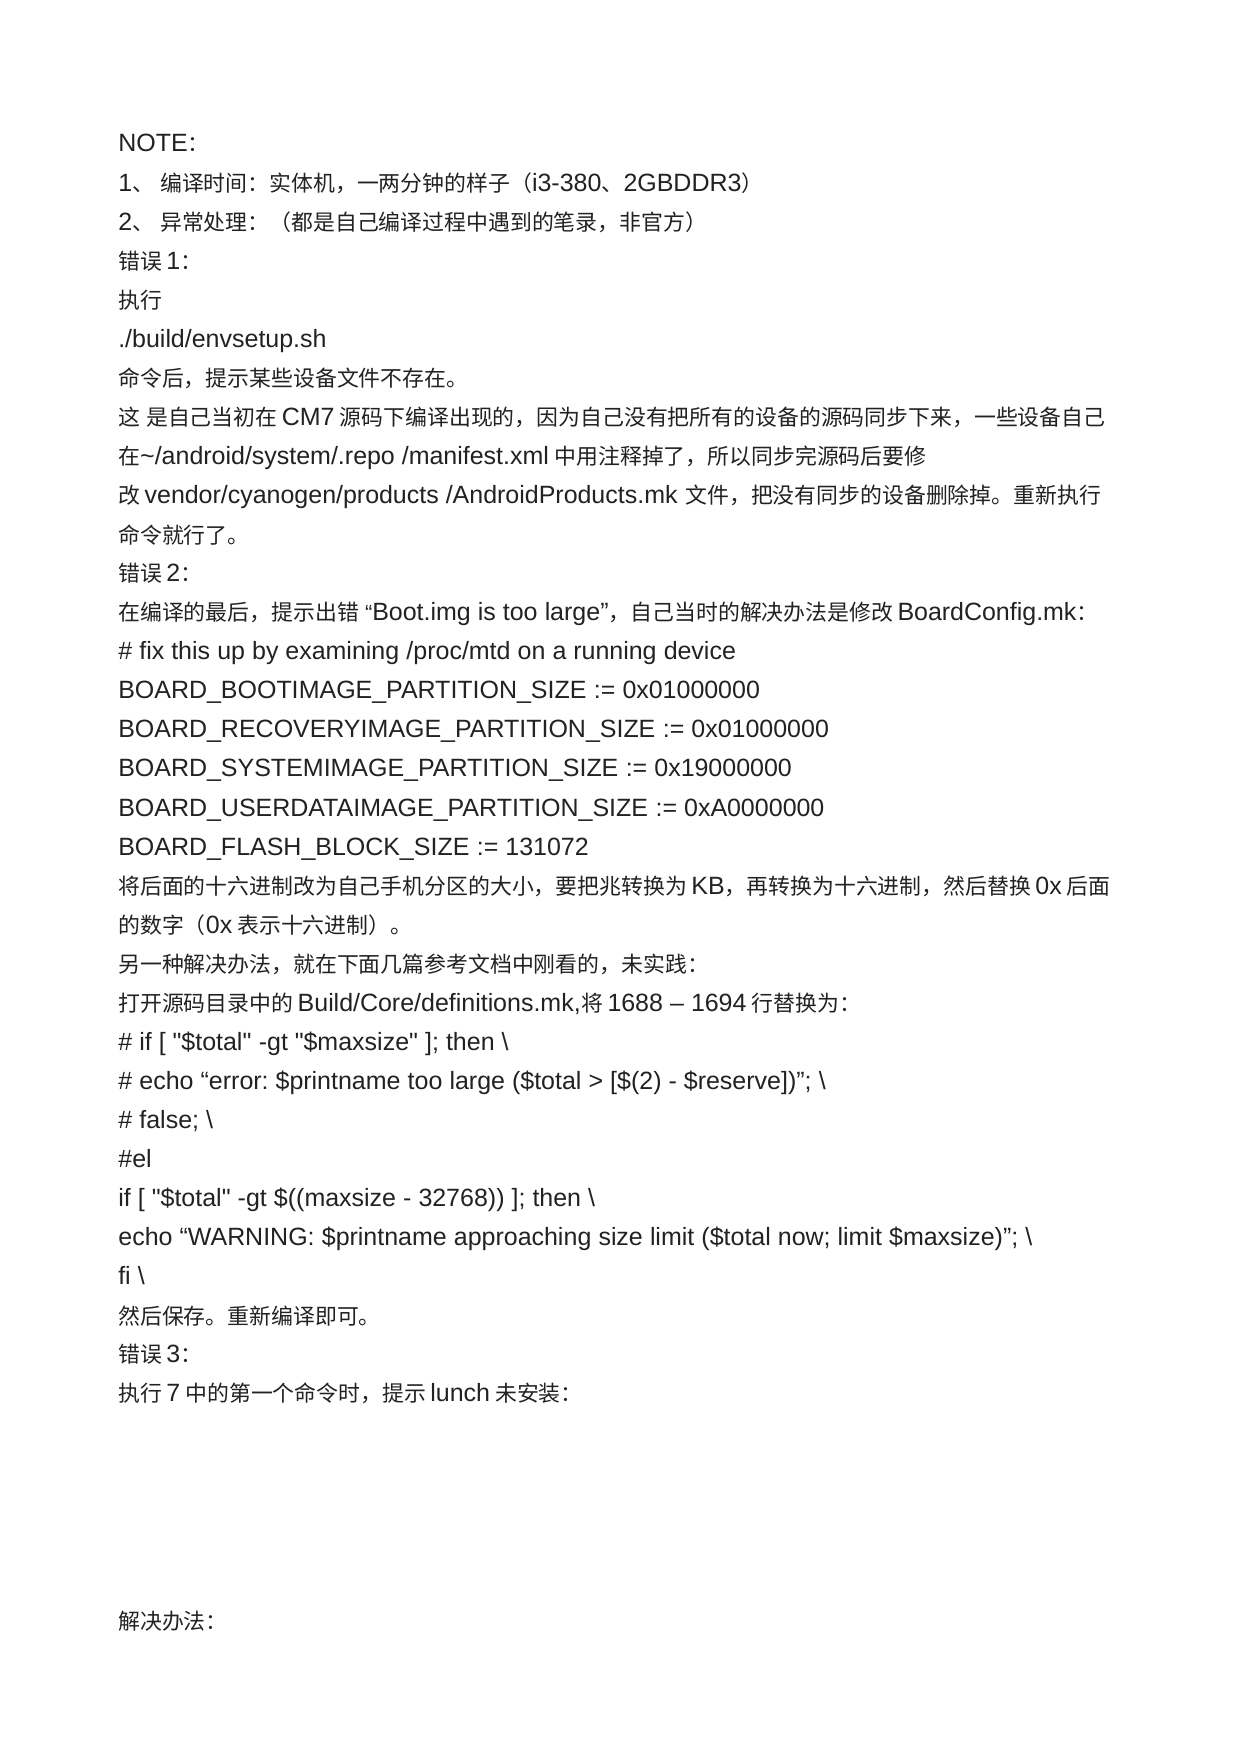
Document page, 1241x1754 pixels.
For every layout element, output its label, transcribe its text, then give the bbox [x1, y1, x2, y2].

text NOTE： 1、 编译时间：实体机，一两分钟的样子（i3-380、2GBDDR3） 2、 异常处理：（都是自己编译过程中遇到的笔录，非官方） 错误1： 执行 ./build/envsetup.sh 命令后，提示某些设备文件不存在。 这 是自己当初在CM7源码下编译出现的，因为自己没有把所有的设备的源码同步下来，一些设备自己在~/android/system/.repo /manifest.xml中用注释掉了，所以同步完源码后要修改vendor/cyanogen/products /AndroidProducts.mk 文件，把没有同步的设备删除掉。重新执行命令就行了。 错误2： 在编译的最后，提示出错 “Boot.img is too large”，自己当时的解决办法是修改BoardConfig.mk： # fix this up by examining /proc/mtd on a running device BOARD_BOOTIMAGE_PARTITION_SIZE := 0x01000000 BOARD_RECOVERYIMAGE_PARTITION_SIZE := 0x01000000 BOARD_SYSTEMIMAGE_PARTITION_SIZE := 0x19000000 BOARD_USERDATAIMAGE_PARTITION_SIZE := 0xA0000000 BOARD_FLASH_BLOCK_SIZE := 131072 将后面的十六进制改为自己手机分区的大小，要把兆转换为KB，再转换为十六进制，然后替换0x后面的数字（0x表示十六进制）。 另一种解决办法，就在下面几篇参考文档中刚看的，未实践： 打开源码目录中的Build/Core/definitions.mk,将1688 – 1694行替换为： # if [ "$total" -gt "$maxsize" ]; then \ # echo “error: $printname too large ($total > [$(2) - $reserve])”; \ # false; \ #el if [ "$total" -gt $((maxsize - 32768)) ]; then \ echo “WARNING: $printname approaching size limit ($total now; limit $maxsize)”; \ fi \ 然后保存。重新编译即可。 错误3： 执行7中的第一个命令时，提示lunch未安装： 解决办法： [118, 118, 1122, 1634]
